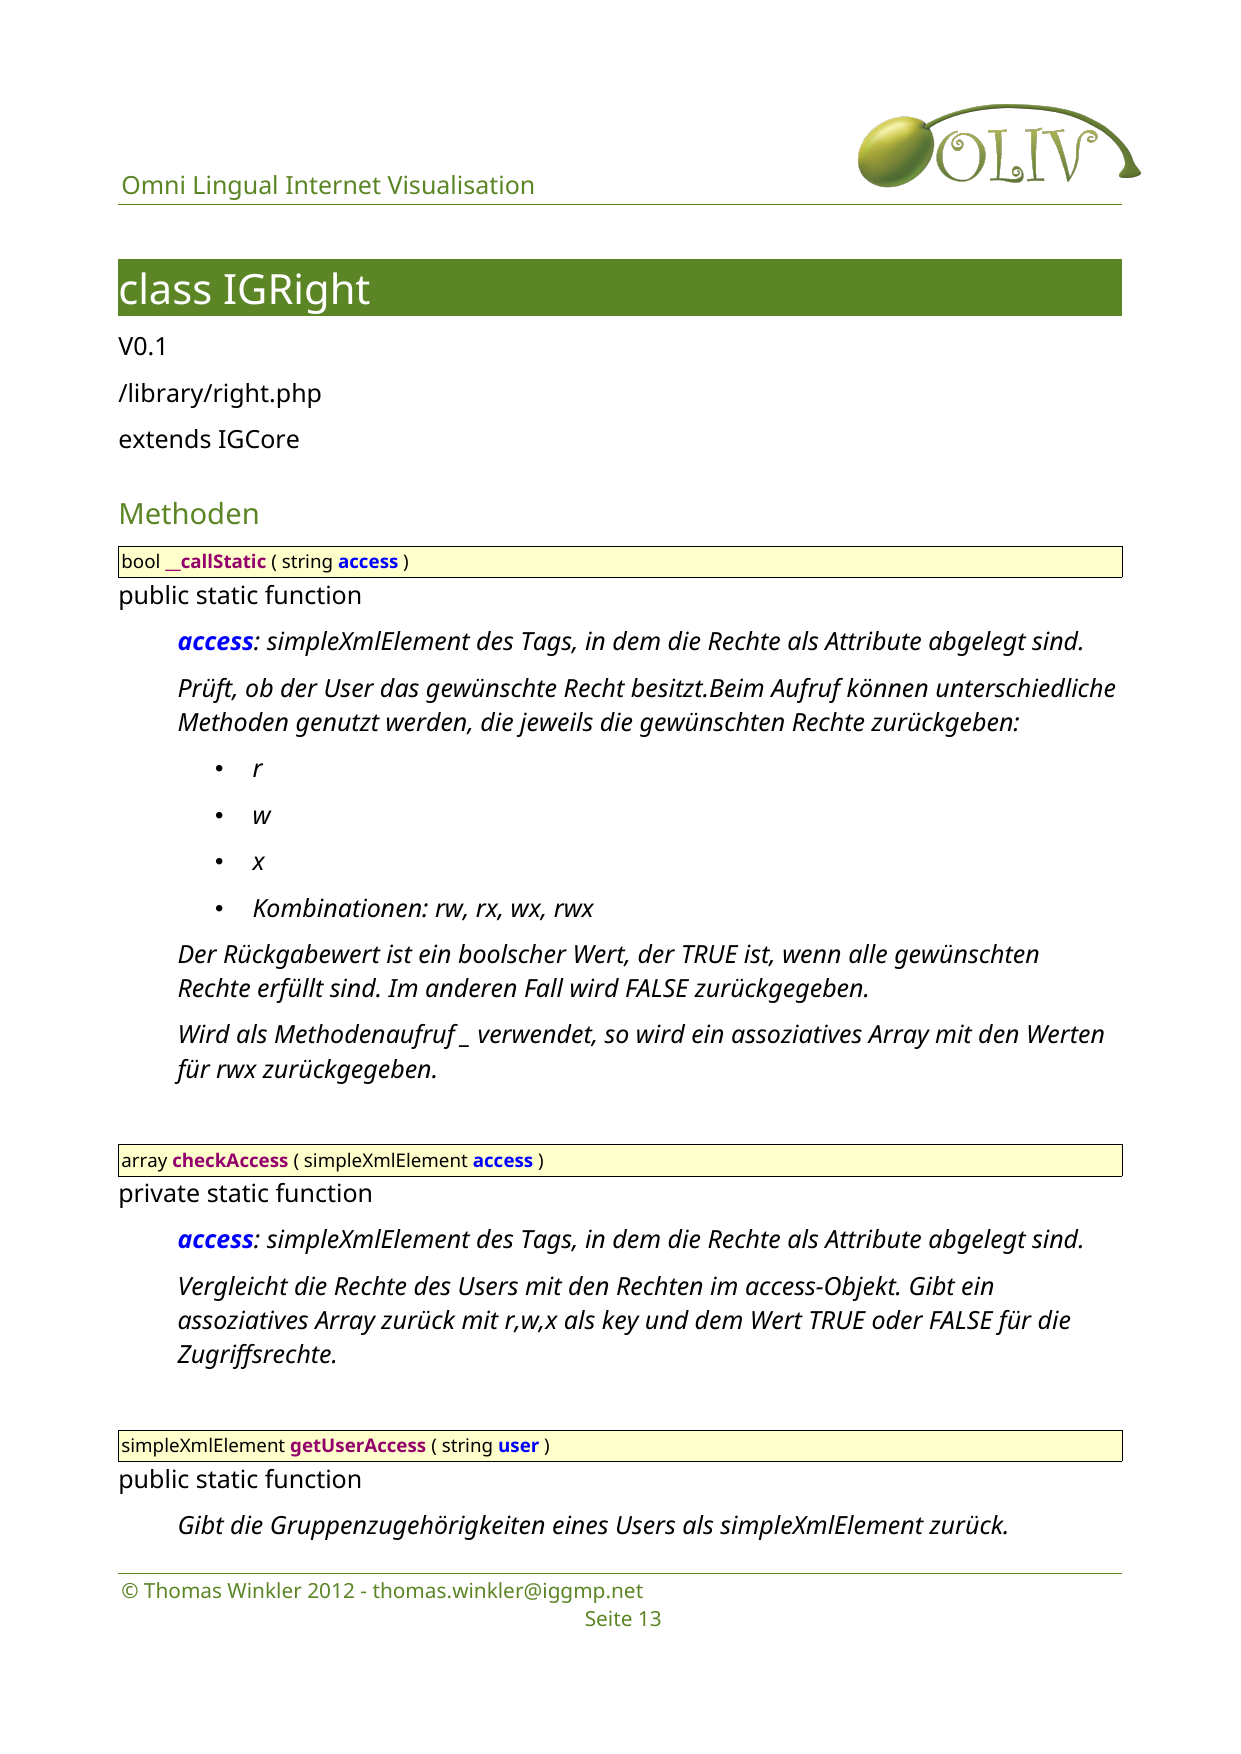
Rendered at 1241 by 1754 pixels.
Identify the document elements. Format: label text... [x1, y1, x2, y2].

text public static function [118, 578, 1122, 611]
text simpleXmlElement getUserAccess ( string user ) [119, 1431, 1122, 1461]
list x [215, 844, 1122, 878]
text private static function [118, 1177, 1122, 1210]
text access: simpleXmlElement des Tags, in dem die Rechte als Attribute abgelegt sind. [177, 1222, 1122, 1256]
text bool __callStatic ( string access ) [119, 547, 1122, 577]
subtitle public static function [118, 1462, 1122, 1495]
text /library/right.php [118, 375, 1122, 409]
subtitle Methoden [118, 493, 1122, 533]
list r [215, 751, 1122, 785]
list Kombinationen: rw, rx, wx, rwx [215, 890, 1122, 924]
list w [215, 797, 1122, 831]
picture [856, 100, 1144, 189]
text Der Rückgabewert ist ein boolscher Wert, der TRUE ist, wenn alle gewünschten Rechte erfüllt sind. Im anderen Fall wird FALSE zurückgegeben. [177, 937, 1122, 1005]
text Vergleicht die Rechte des Users mit den Rechten im access-Objekt. Gibt ein assoziatives Array zurück mit r,w,x als key und dem Wert TRUE oder FALSE für die Zugriffsrechte. [177, 1269, 1122, 1371]
subtitle class IGRight [118, 259, 1122, 316]
text V0.1 [118, 329, 1122, 363]
text Wird als Methodenaufruf _ verwendet, so wird ein assoziatives Array mit den Werten für rwx zurückgegeben. [177, 1017, 1122, 1085]
text access: simpleXmlElement des Tags, in dem die Rechte als Attribute abgelegt sind. [177, 624, 1122, 658]
text extends IGCore [118, 422, 1122, 456]
text array checkAccess ( simpleXmlElement access ) [119, 1145, 1122, 1176]
text Prüft, ob der User das gewünschte Recht besitzt.Beim Aufruf können unterschiedliche Methoden genutzt werden, die jeweils die gewünschten Rechte zurückgeben: [177, 670, 1122, 738]
subtitle Gibt die Gruppenzugehörigkeiten eines Users als simpleXmlElement zurück. [177, 1508, 1122, 1542]
